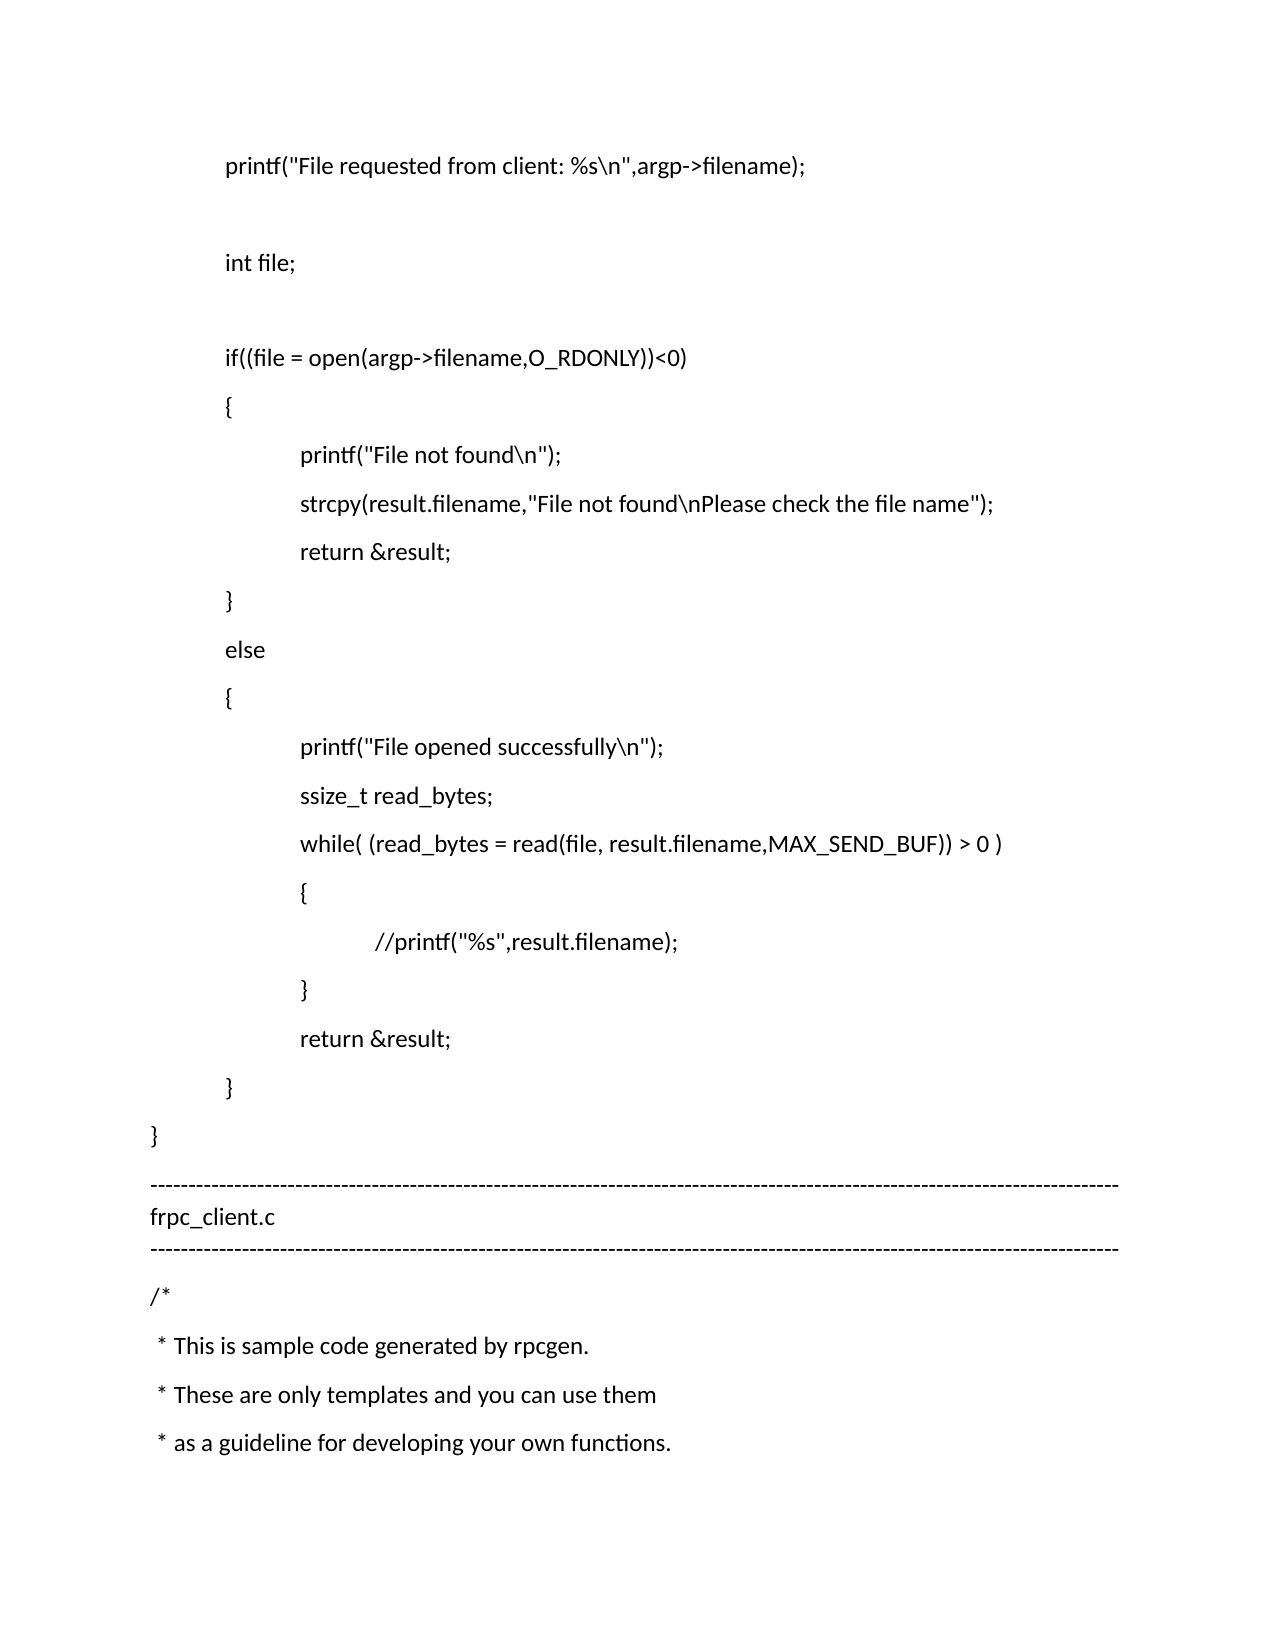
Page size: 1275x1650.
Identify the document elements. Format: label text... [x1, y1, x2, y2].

text } [150, 585, 1125, 616]
text ------------------------------------------------------------------------------------------------------------------------------- [150, 1233, 1125, 1263]
text } [150, 974, 1125, 1005]
text int file; [150, 247, 1125, 278]
text { [150, 391, 1125, 421]
text else [150, 634, 1125, 664]
text frpc_client.c [150, 1201, 1125, 1231]
text printf("File opened successfully\n"); [150, 731, 1125, 762]
text /* [150, 1282, 1125, 1312]
text * This is sample code generated by rpcgen. [150, 1330, 1125, 1361]
text } [150, 1120, 1125, 1151]
text * as a guideline for developing your own functions. [150, 1427, 1125, 1458]
text return &result; [150, 537, 1125, 567]
text } [150, 1072, 1125, 1102]
text if((file = open(argp->filename,O_RDONLY))<0) [150, 342, 1125, 372]
text ssize_t read_bytes; [150, 780, 1125, 810]
text return &result; [150, 1023, 1125, 1053]
text //printf("%s",result.filename); [150, 926, 1125, 956]
text while( (read_bytes = read(file, result.filename,MAX_SEND_BUF)) > 0 ) [150, 828, 1125, 859]
text { [150, 877, 1125, 908]
text * These are only templates and you can use them [150, 1379, 1125, 1409]
text printf("File requested from client: %s\n",argp->filename); [150, 150, 1125, 181]
text { [150, 682, 1125, 713]
text ------------------------------------------------------------------------------------------------------------------------------- [150, 1169, 1125, 1199]
text strcpy(result.filename,"File not found\nPlease check the file name"); [150, 488, 1125, 518]
text printf("File not found\n"); [150, 439, 1125, 470]
